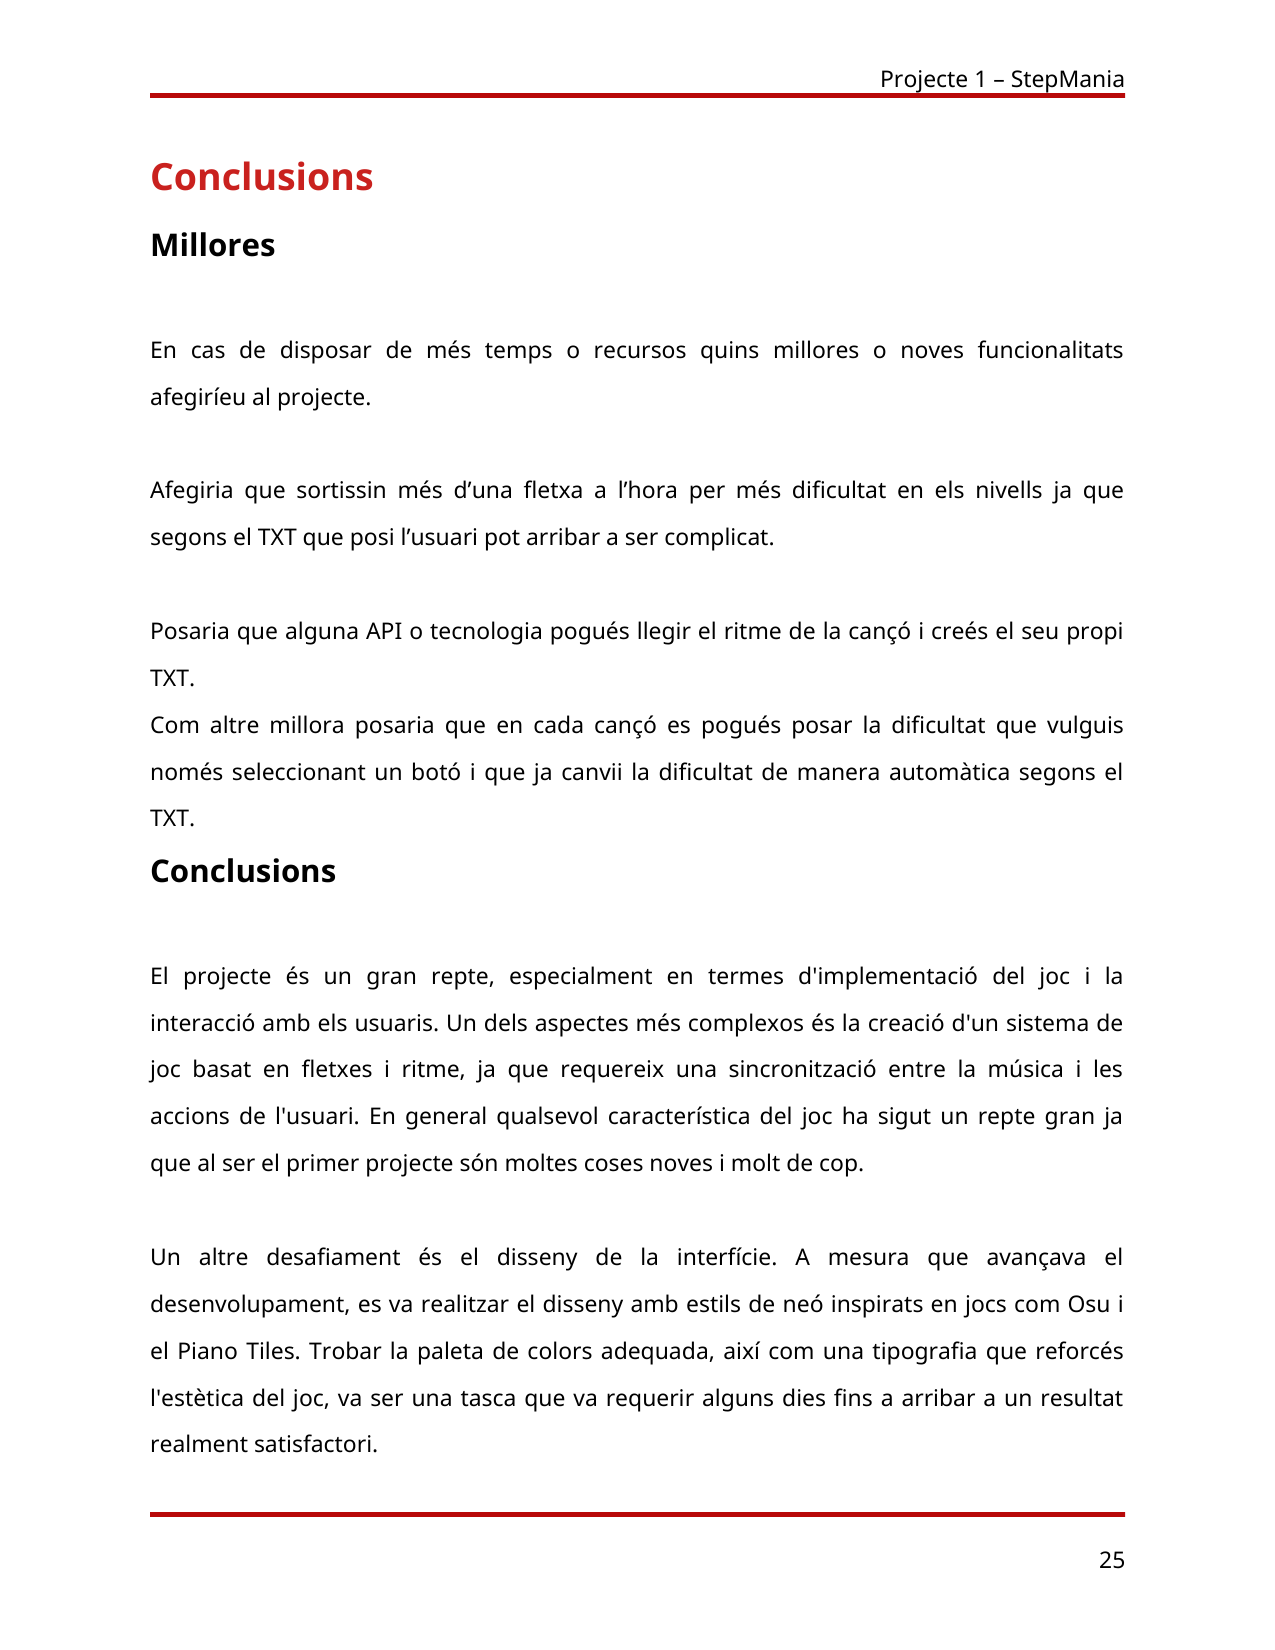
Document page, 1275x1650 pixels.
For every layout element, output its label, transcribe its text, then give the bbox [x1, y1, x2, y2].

text Posaria que alguna API o tecnologia pogués llegir el ritme de la cançó i creés el seu propi TXT. [150, 615, 1125, 693]
subtitle Conclusions [150, 849, 1125, 892]
text Un altre desafiament és el disseny de la interfície. A mesura que avançava el desenvolupament, es va realitzar el disseny amb estils de neó inspirats en jocs com Osu i el Piano Tiles. Trobar la paleta de colors adequada, així com una tipografia que reforcés l'estètica del joc, va ser una tasca que va requerir alguns dies fins a arribar a un resultat realment satisfactori. [150, 1241, 1125, 1460]
subtitle Conclusions [150, 150, 1125, 201]
picture [150, 93, 1125, 98]
text En cas de disposar de més temps o recursos quins millores o noves funcionalitats afegiríeu al projecte. [150, 334, 1125, 412]
text Com altre millora posaria que en cada cançó es pogués posar la dificultat que vulguis només seleccionant un botó i que ja canvii la dificultat de manera automàtica segons el TXT. [150, 709, 1125, 834]
text Afegiria que sortissin més d’una fletxa a l’hora per més dificultat en els nivells ja que segons el TXT que posi l’usuari pot arribar a ser complicat. [150, 474, 1125, 552]
subtitle Millores [150, 223, 1125, 266]
picture [150, 1512, 1125, 1517]
text El projecte és un gran repte, especialment en termes d'implementació del joc i la interacció amb els usuaris. Un dels aspectes més complexos és la creació d'un sistema de joc basat en fletxes i ritme, ja que requereix una sincronització entre la música i les accions de l'usuari. En general qualsevol característica del joc ha sigut un repte gran ja que al ser el primer projecte són moltes coses noves i molt de cop. [150, 960, 1125, 1178]
